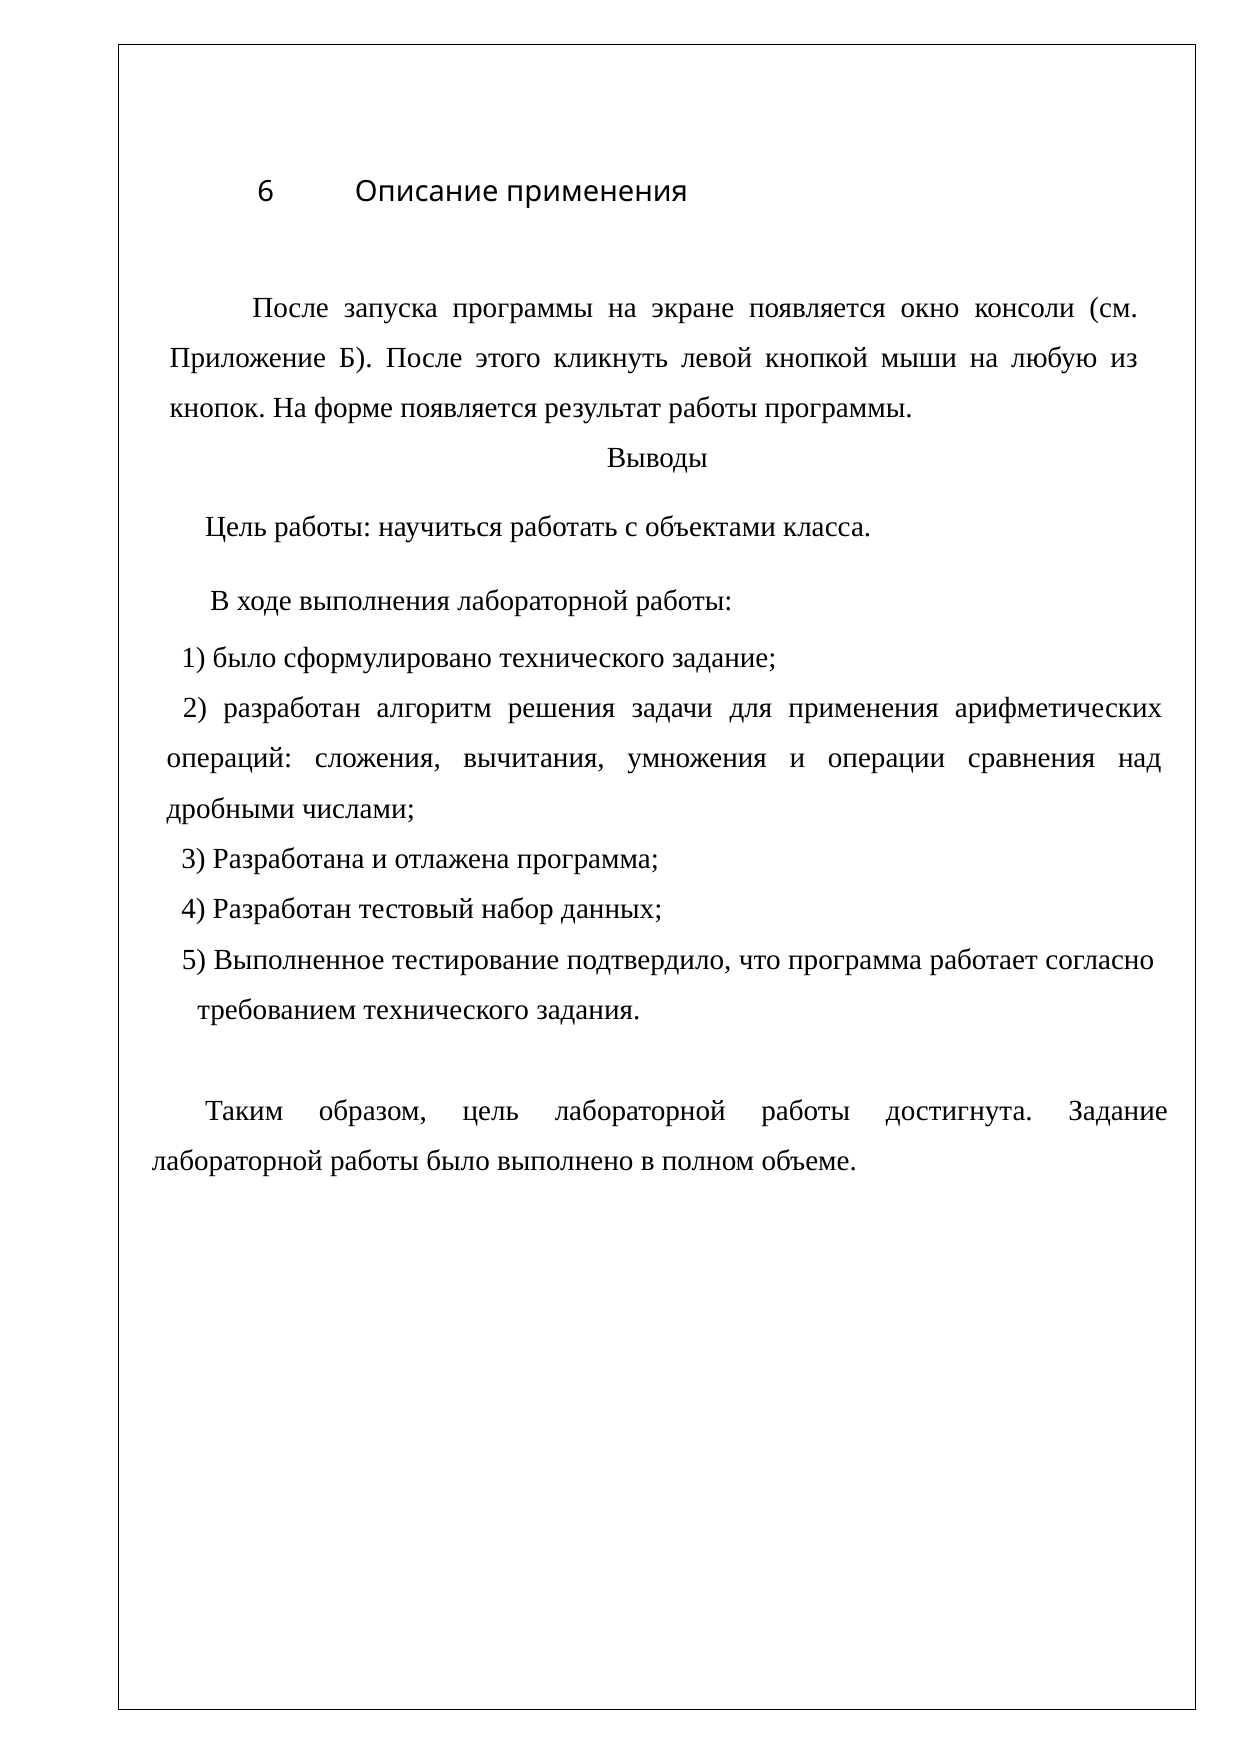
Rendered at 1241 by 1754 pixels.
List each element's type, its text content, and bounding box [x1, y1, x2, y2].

text В ходе выполнения лабораторной работы: [152, 583, 1186, 617]
text Таким образом, цель лабораторной работы достигнута. Задание лабораторной работы было выполнено в полном объеме. [152, 1093, 1168, 1177]
text Цель работы: научиться работать с объектами класса. [128, 509, 1186, 543]
text 6 Описание применения [206, 171, 1183, 210]
text Выводы [146, 441, 1168, 474]
list 1) было сформулировано технического задание; [166, 640, 1162, 673]
list 4) Разработан тестовый набор данных; [166, 891, 1162, 925]
list 2) разработан алгоритм решения задачи для применения арифметических операций: сложения, вычитания, умножения и операции сравнения над дробными числами; [166, 690, 1162, 824]
list 3) Разработана и отлажена программа; [166, 841, 1162, 875]
text После запуска программы на экране появляется окно консоли (см. Приложение Б). После этого кликнуть левой кнопкой мыши на любую из кнопок. На форме появляется результат работы программы. [169, 290, 1139, 424]
list 5) Выполненное тестирование подтвердило, что программа работает согласно требованием технического задания. [166, 942, 1162, 1026]
